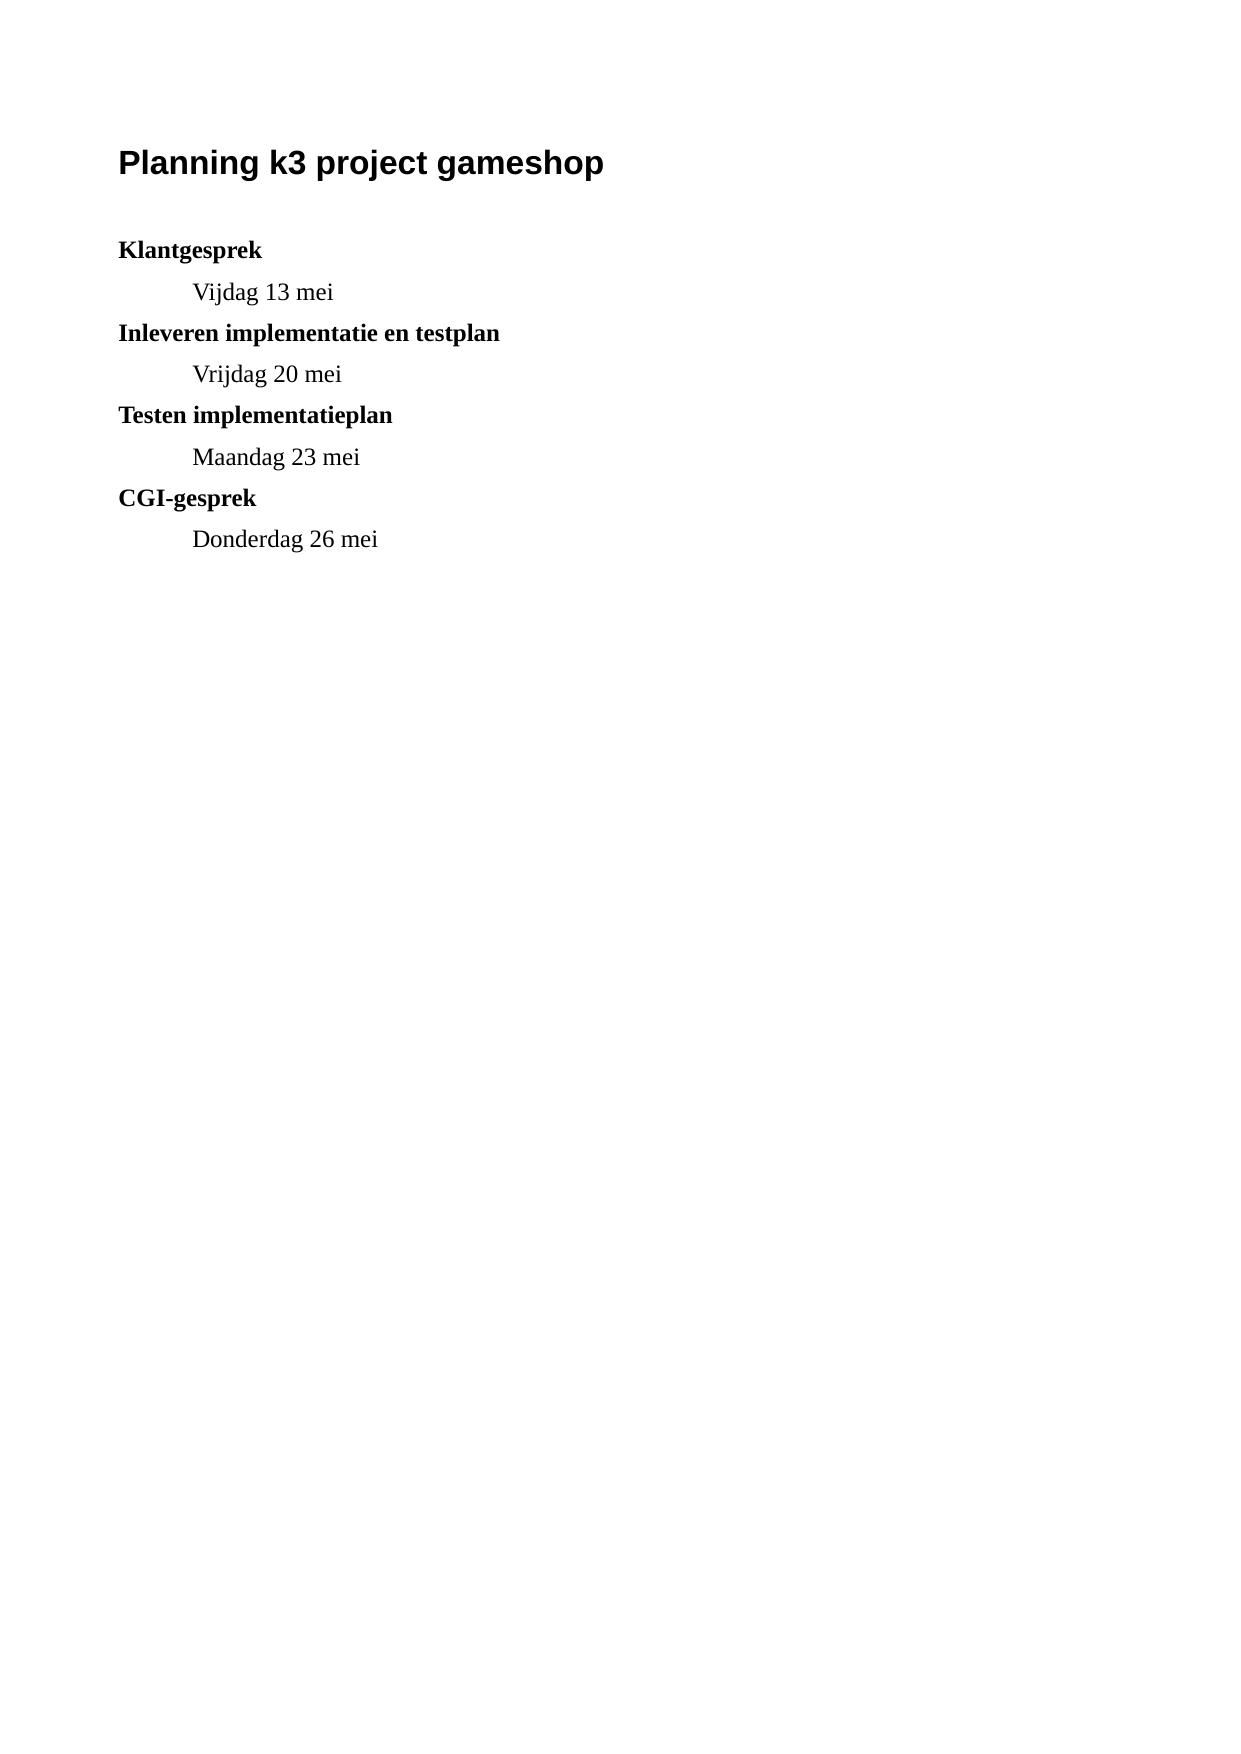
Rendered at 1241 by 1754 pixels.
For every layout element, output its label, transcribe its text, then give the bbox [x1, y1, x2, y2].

text Vrijdag 20 mei [118, 359, 1122, 388]
text Klantgesprek [118, 236, 1122, 264]
text Donderdag 26 mei [118, 524, 1122, 553]
text Vijdag 13 mei [118, 277, 1122, 306]
text Inleveren implementatie en testplan [118, 318, 1122, 347]
subtitle Planning k3 project gameshop [118, 143, 1122, 182]
text CGI-gesprek [118, 483, 1122, 512]
text Maandag 23 mei [118, 442, 1122, 471]
text Testen implementatieplan [118, 401, 1122, 429]
